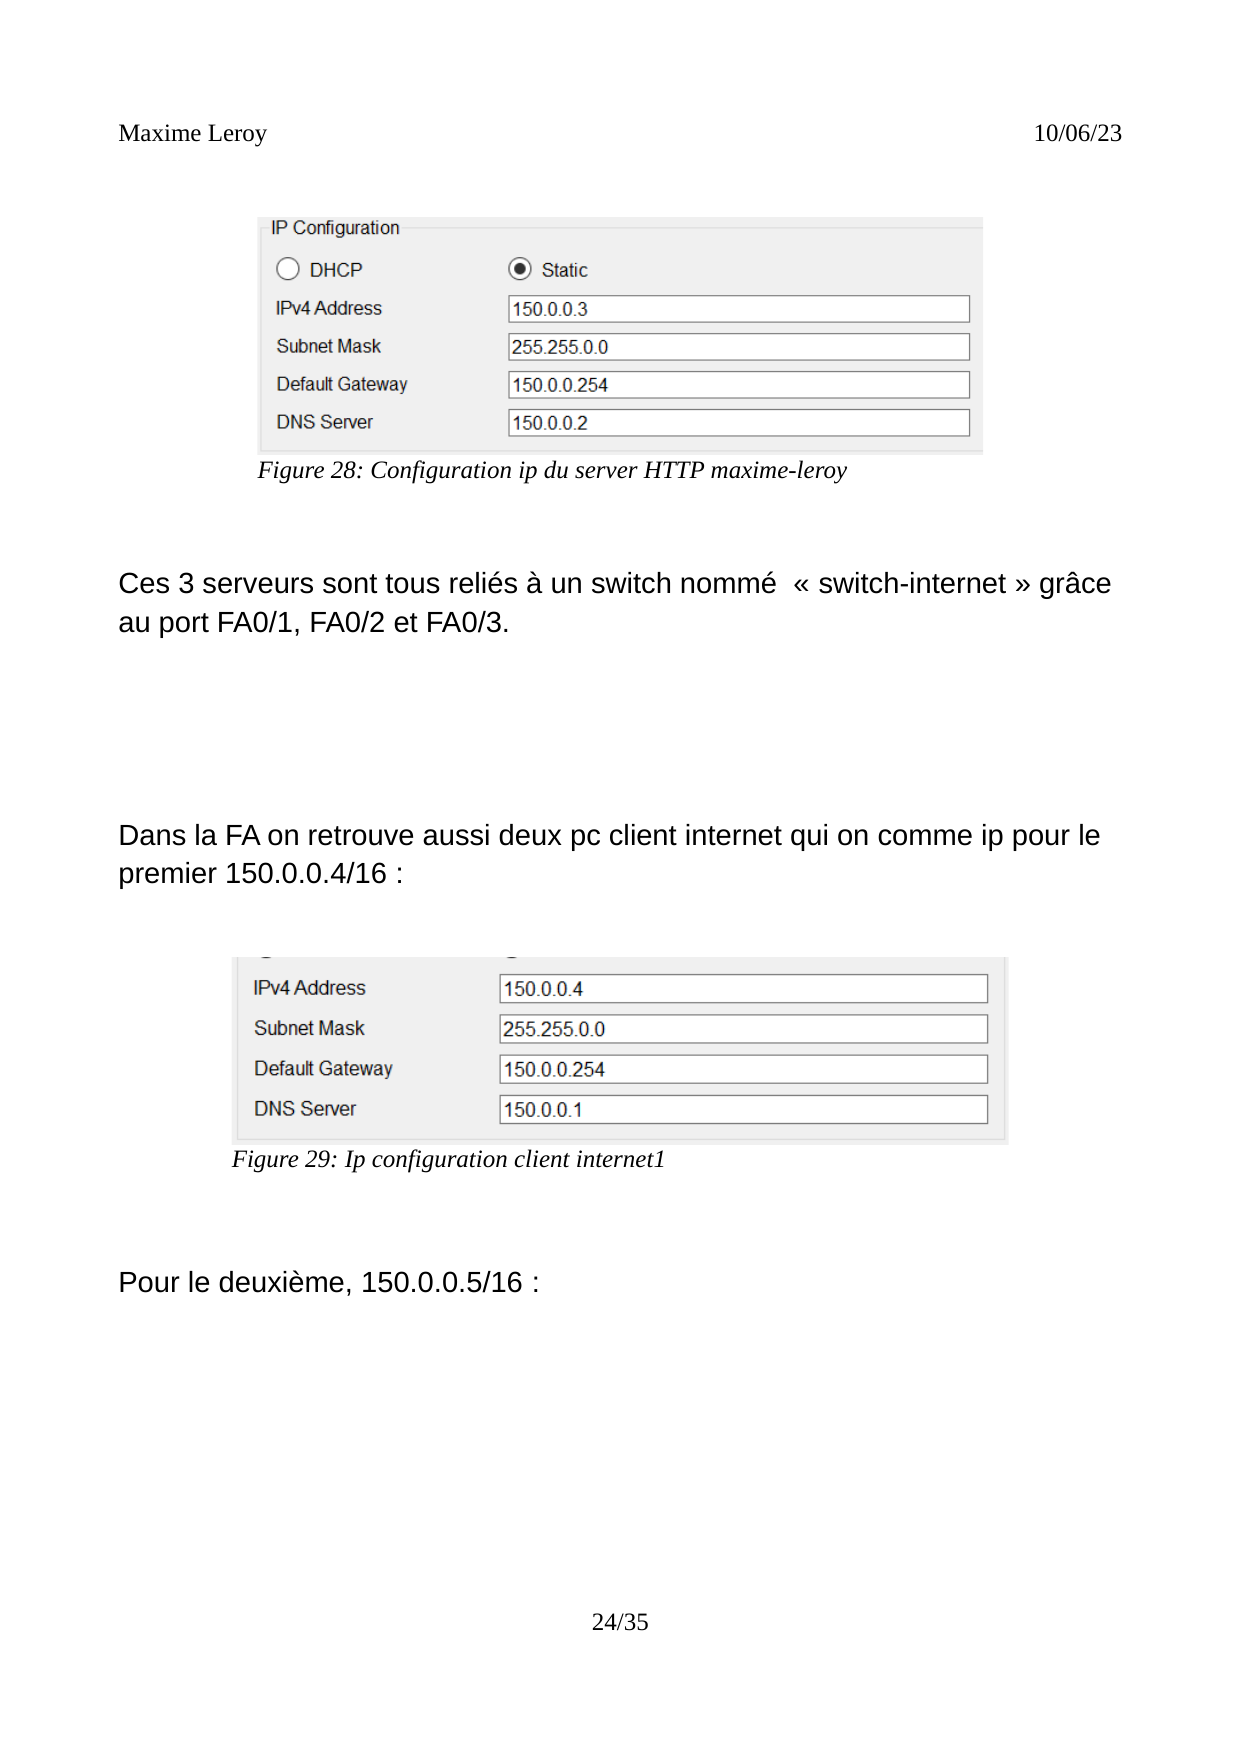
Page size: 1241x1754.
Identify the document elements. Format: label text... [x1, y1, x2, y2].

picture [231, 957, 1009, 1145]
picture [257, 217, 984, 455]
text Figure 28: Configuration ip du server HTTP maxime-leroy [257, 455, 983, 484]
text Ces 3 serveurs sont tous reliés à un switch nommé « switch-internet » grâce au port FA0/1, FA0/2 et FA0/3. [118, 567, 1122, 639]
text Figure 29: Ip configuration client internet1 [232, 1145, 1009, 1173]
text Pour le deuxième, 150.0.0.5/16 : [118, 1264, 1122, 1298]
text Dans la FA on retrouve aussi deux pc client internet qui on comme ip pour le premier 150.0.0.4/16 : [118, 818, 1122, 890]
